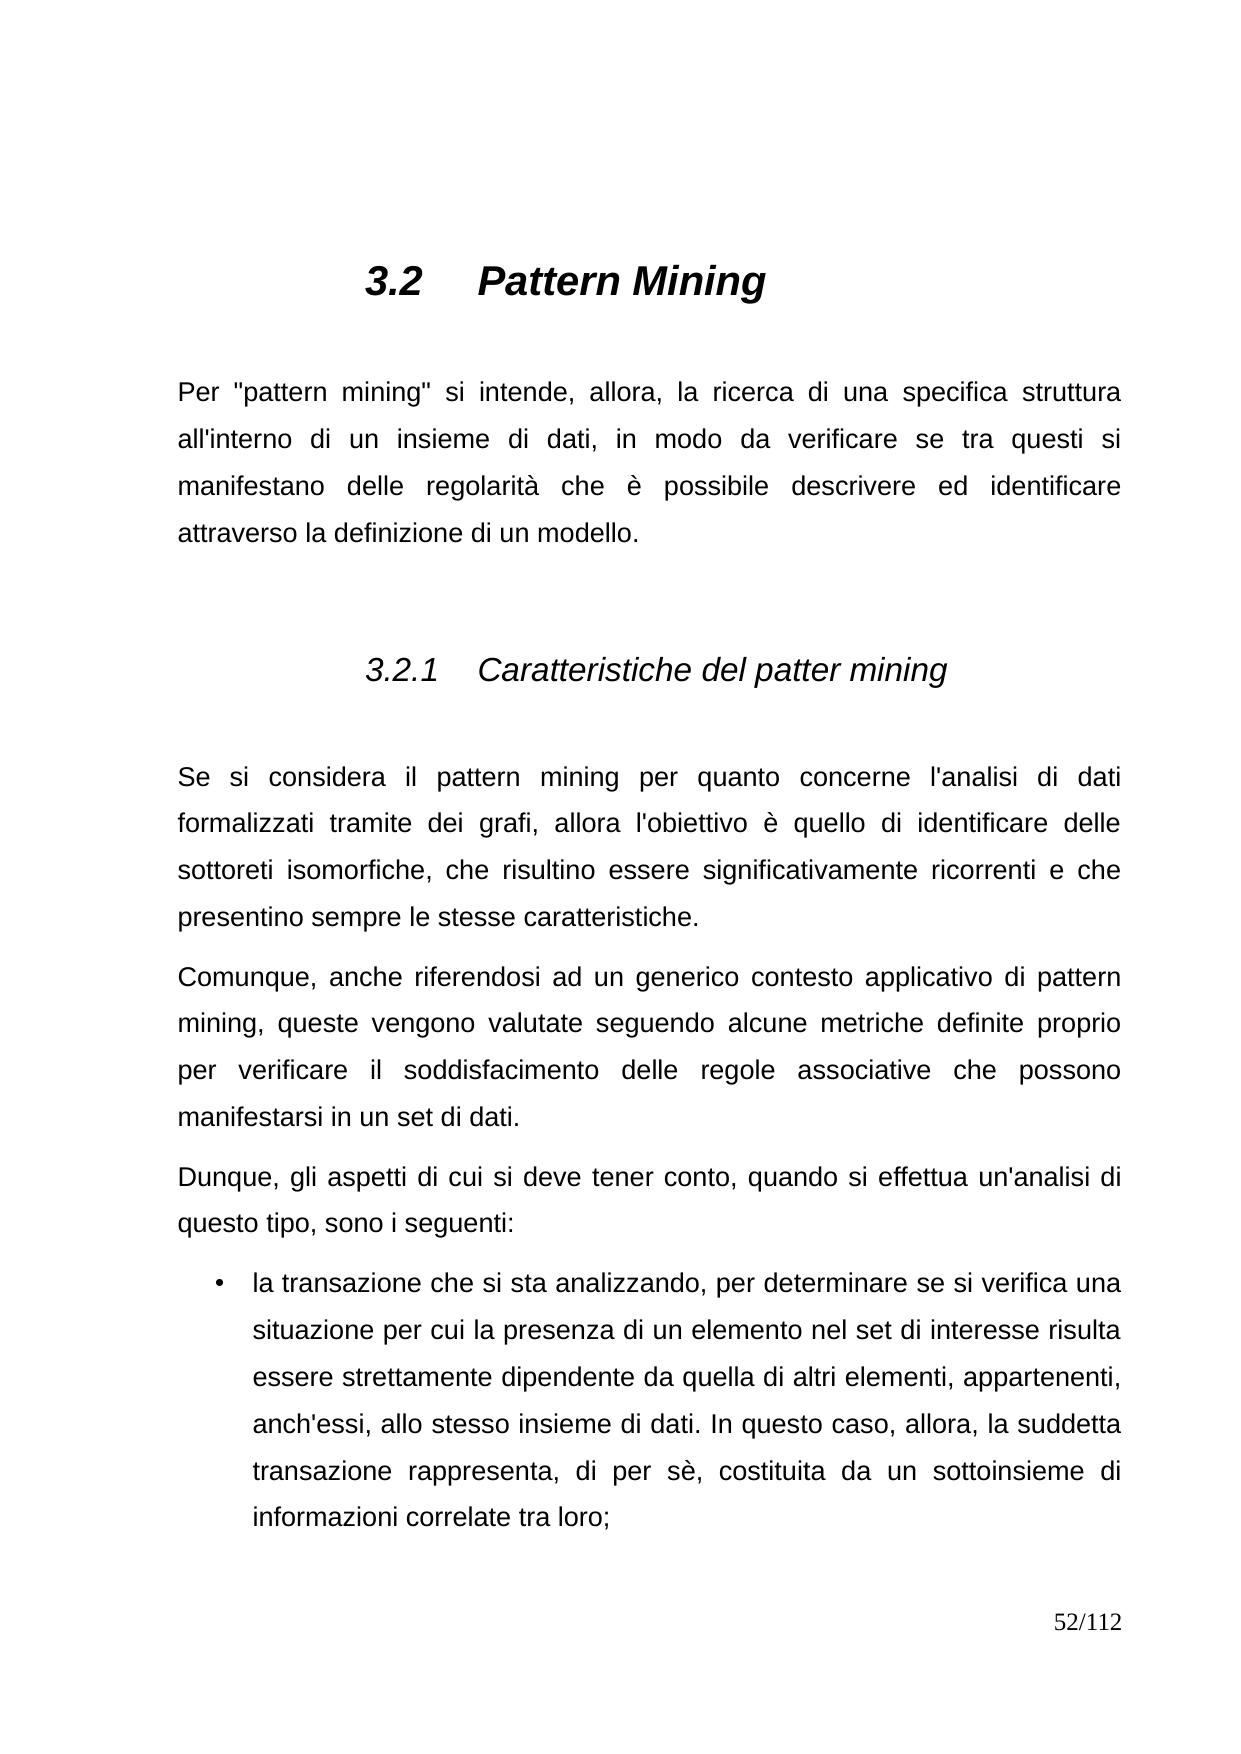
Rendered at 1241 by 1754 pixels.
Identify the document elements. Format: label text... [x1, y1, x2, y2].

text Se si considera il pattern mining per quanto concerne l'analisi di dati formalizzati tramite dei grafi, allora l'obiettivo è quello di identificare delle sottoreti isomorfiche, che risultino essere significativamente ricorrenti e che presentino sempre le stesse caratteristiche. [177, 761, 1122, 932]
subtitle Caratteristiche del patter mining [365, 650, 1122, 689]
text Per "pattern mining" si intende, allora, la ricerca di una specifica struttura all'interno di un insieme di dati, in modo da verificare se tra questi si manifestano delle regolarità che è possibile descrivere ed identificare attraverso la definizione di un modello. [177, 376, 1122, 548]
list la transazione che si sta analizzando, per determinare se si verifica una situazione per cui la presenza di un elemento nel set di interesse risulta essere strettamente dipendente da quella di altri elementi, appartenenti, anch'essi, allo stesso insieme di dati. In questo caso, allora, la suddetta transazione rappresenta, di per sè, costituita da un sottoinsieme di informazioni correlate tra loro; [215, 1267, 1122, 1533]
text Dunque, gli aspetti di cui si deve tener conto, quando si effettua un'analisi di questo tipo, sono i seguenti: [177, 1161, 1122, 1239]
text Comunque, anche riferendosi ad un generico contesto applicativo di pattern mining, queste vengono valutate seguendo alcune metriche definite proprio per verificare il soddisfacimento delle regole associative che possono manifestarsi in un set di dati. [177, 961, 1122, 1132]
subtitle Pattern Mining [365, 257, 1122, 304]
